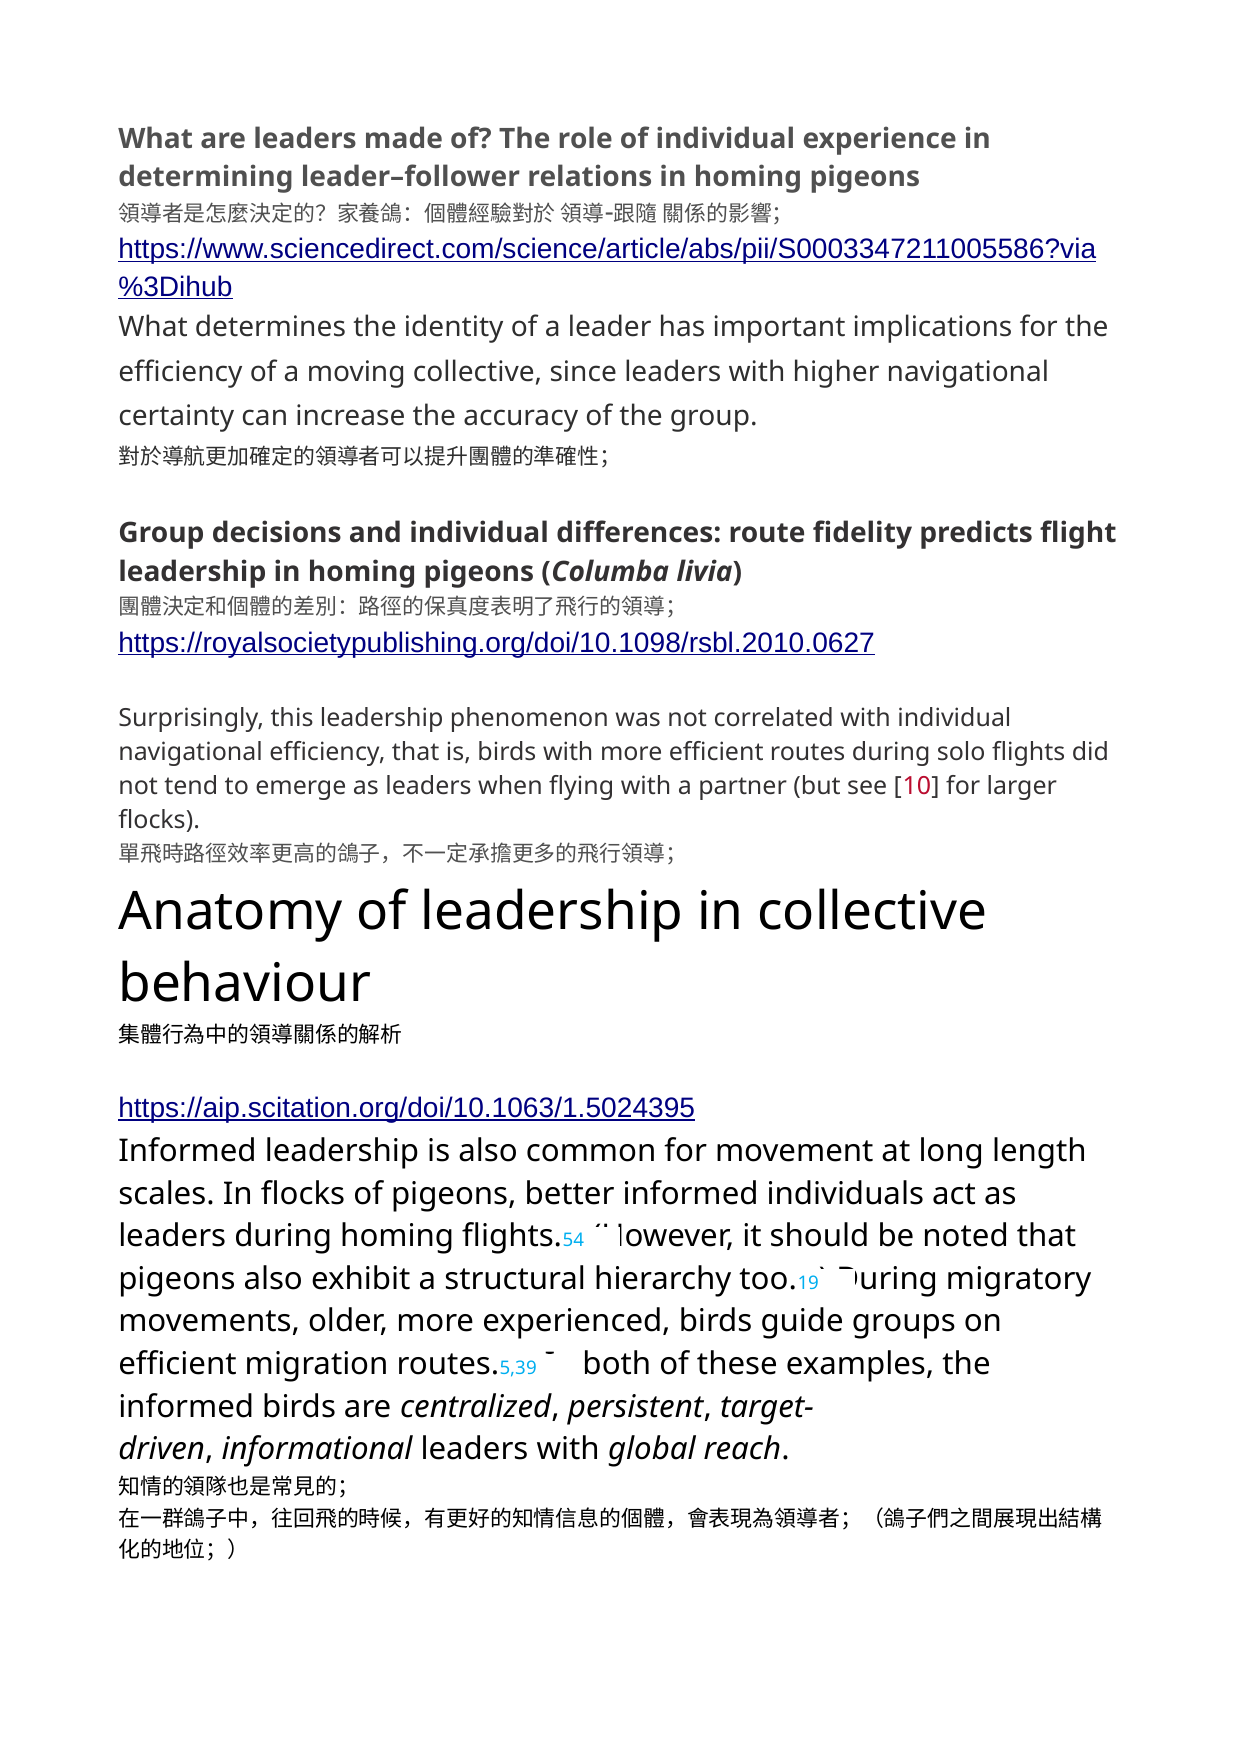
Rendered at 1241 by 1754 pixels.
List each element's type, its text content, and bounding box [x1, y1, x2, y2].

subtitle Anatomy of leadership in collective behaviour [118, 872, 1122, 1017]
text https://royalsocietypublishing.org/doi/10.1098/rsbl.2010.0627 [118, 626, 1122, 658]
text 知情的領隊也是常見的； [118, 1469, 1122, 1501]
text 集體行為中的領導關係的解析 [118, 1017, 1122, 1049]
text https://www.sciencedirect.com/science/article/abs/pii/S0003347211005586?via%3Dihub [118, 232, 1122, 302]
text 團體決定和個體的差別：路徑的保真度表明了飛行的領導； [118, 589, 1122, 621]
text 領導者是怎麼決定的？家養鴿：個體經驗對於 領導-跟隨 關係的影響； [118, 195, 1122, 227]
subtitle Group decisions and individual differences: route fidelity predicts flight leadership in homing pigeons (Columba livia) [118, 512, 1122, 589]
text https://aip.scitation.org/doi/10.1063/1.5024395 [118, 1091, 1122, 1123]
subtitle What are leaders made of? The role of individual experience in determining leader–follower relations in homing pigeons [118, 118, 1122, 195]
text 單飛時路徑效率更高的鴿子，不一定承擔更多的飛行領導； [118, 836, 1122, 868]
text 在一群鴿子中，往回飛的時候，有更好的知情信息的個體，會表現為領導者；（鴿子們之間展現出結構化的地位；） [118, 1501, 1122, 1564]
text What determines the identity of a leader has important implications for the efficiency of a moving collective, since leaders with higher navigational certainty can increase the accuracy of the group. [118, 307, 1122, 433]
text Informed leadership is also common for movement at long length scales. In flocks of pigeons, better informed individuals act as leaders during homing flights.54 (However, it should be noted that pigeons also exhibit a structural hierarchy too.19) During migratory movements, older, more experienced, birds guide groups on efficient migration routes.5,39 In both of these examples, the informed birds are centralized, persistent, target-driven, informational leaders with global reach. [118, 1128, 1122, 1469]
text Surprisingly, this leadership phenomenon was not correlated with individual navigational efficiency, that is, birds with more efficient routes during solo flights did not tend to emerge as leaders when flying with a partner (but see [10] for larger flocks). [118, 700, 1122, 836]
text 對於導航更加確定的領導者可以提升團體的準確性； [118, 439, 1122, 471]
